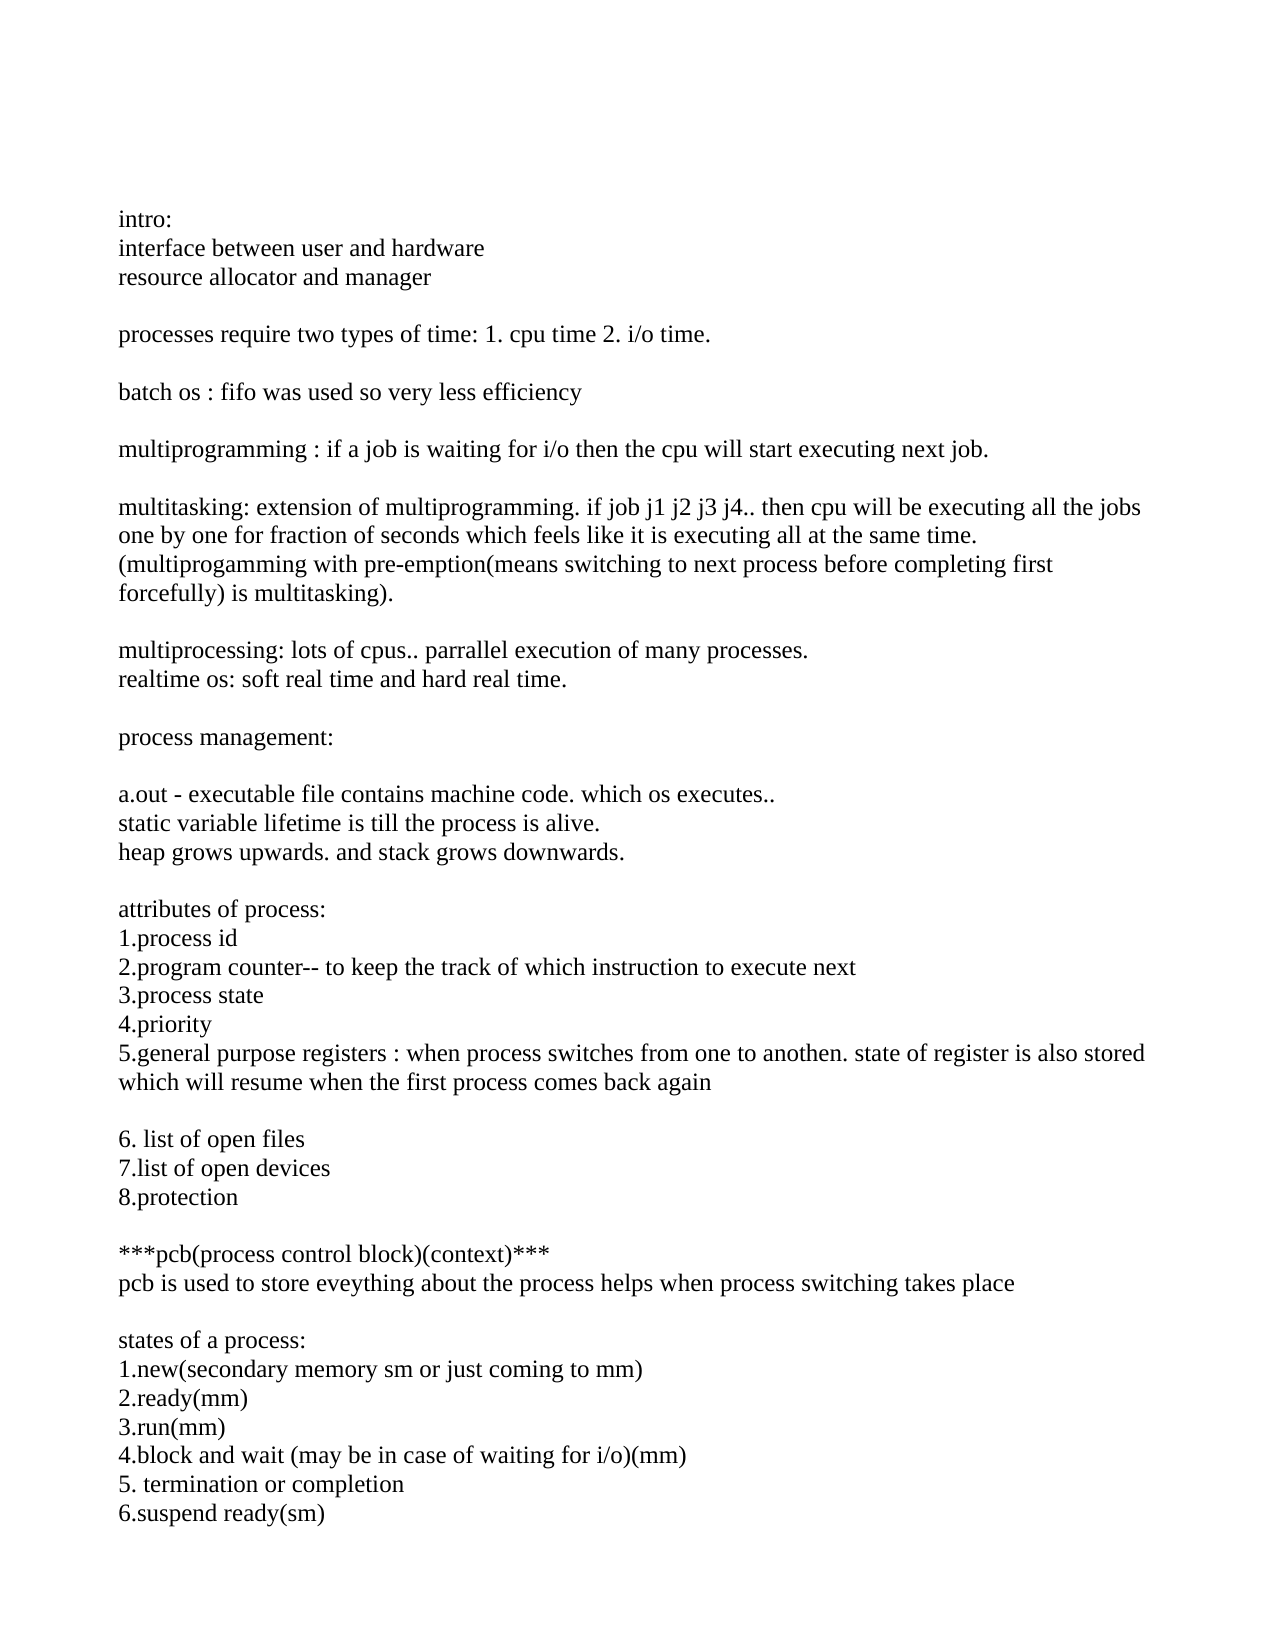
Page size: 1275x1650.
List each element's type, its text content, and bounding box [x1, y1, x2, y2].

text intro: [118, 204, 1157, 233]
text ***pcb(process control block)(context)*** [118, 1239, 1157, 1268]
text 1.new(secondary memory sm or just coming to mm) [118, 1354, 1157, 1383]
text 3.run(mm) [118, 1412, 1157, 1441]
text 1.process id [118, 923, 1157, 952]
text attributes of process: [118, 894, 1157, 923]
text heap grows upwards. and stack grows downwards. [118, 837, 1157, 866]
text 4.priority [118, 1009, 1157, 1038]
text 4.block and wait (may be in case of waiting for i/o)(mm) [118, 1441, 1157, 1469]
text multiprocessing: lots of cpus.. parrallel execution of many processes. [118, 636, 1157, 664]
text static variable lifetime is till the process is alive. [118, 808, 1157, 837]
text a.out - executable file contains machine code. which os executes.. [118, 779, 1157, 808]
text processes require two types of time: 1. cpu time 2. i/o time. [118, 319, 1157, 348]
text 5.general purpose registers : when process switches from one to anothen. state of register is also stored which will resume when the first process comes back again [118, 1038, 1157, 1096]
text 2.ready(mm) [118, 1383, 1157, 1412]
text multiprogramming : if a job is waiting for i/o then the cpu will start executing next job. [118, 434, 1157, 463]
text multitasking: extension of multiprogramming. if job j1 j2 j3 j4.. then cpu will be executing all the jobs one by one for fraction of seconds which feels like it is executing all at the same time. (multiprogamming with pre-emption(means switching to next process before completing first forcefully) is multitasking). [118, 492, 1157, 607]
text batch os : fifo was used so very less efficiency [118, 377, 1157, 406]
text pcb is used to store eveything about the process helps when process switching takes place [118, 1268, 1157, 1297]
text resource allocator and manager [118, 262, 1157, 291]
text 8.protection [118, 1182, 1157, 1211]
text realtime os: soft real time and hard real time. [118, 664, 1157, 693]
text process management: [118, 722, 1157, 751]
text interface between user and hardware [118, 233, 1157, 262]
text 6.suspend ready(sm) [118, 1498, 1157, 1527]
text 5. termination or completion [118, 1469, 1157, 1498]
text 7.list of open devices [118, 1153, 1157, 1182]
text 3.process state [118, 981, 1157, 1009]
text 6. list of open files [118, 1124, 1157, 1153]
text states of a process: [118, 1326, 1157, 1354]
text 2.program counter-- to keep the track of which instruction to execute next [118, 952, 1157, 981]
